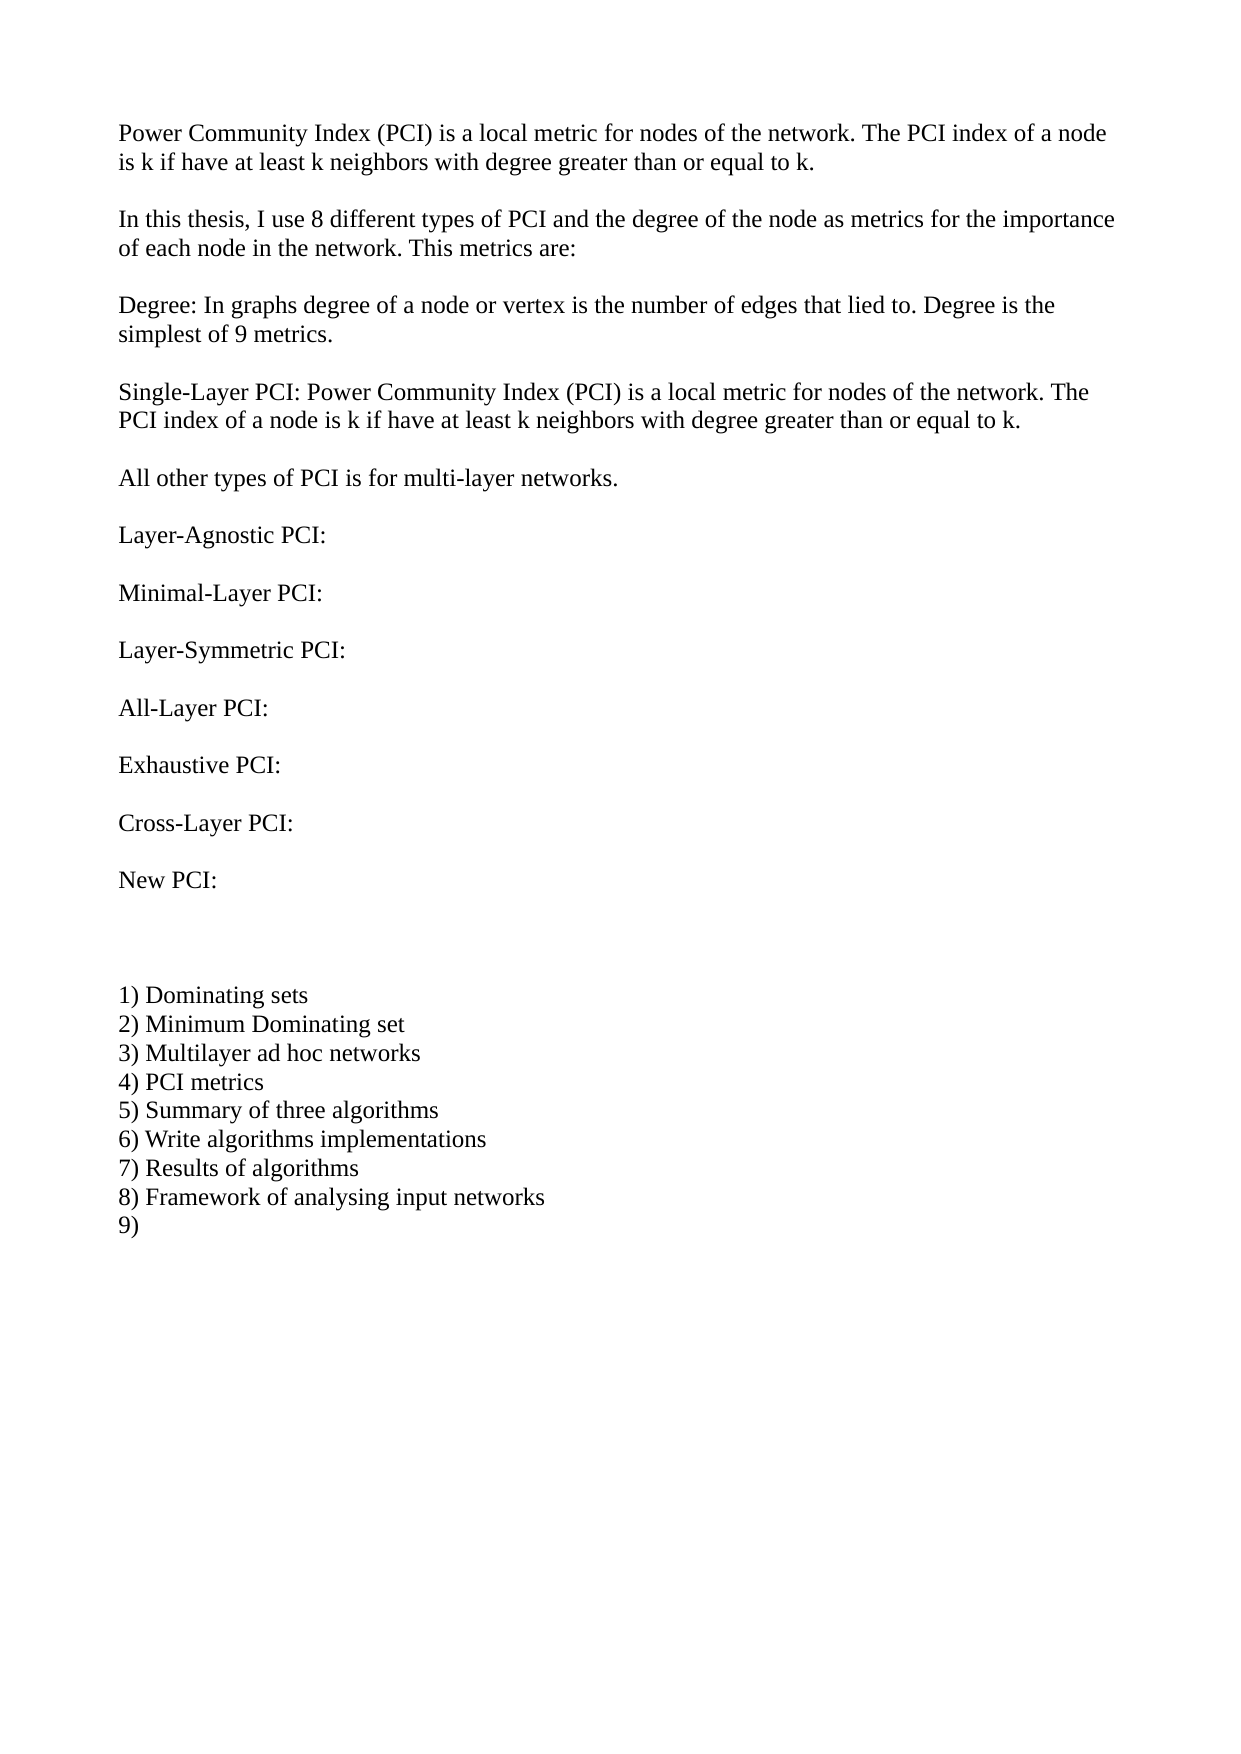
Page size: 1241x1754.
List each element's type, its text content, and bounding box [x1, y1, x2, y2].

text 9) [118, 1211, 1122, 1239]
text Minimal-Layer PCI: [118, 578, 1122, 607]
text Cross-Layer PCI: [118, 808, 1122, 837]
text 8) Framework of analysing input networks [118, 1182, 1122, 1211]
text In this thesis, I use 8 different types of PCI and the degree of the node as metrics for the importance of each node in the network. This metrics are: [118, 204, 1122, 262]
text Layer-Agnostic PCI: [118, 521, 1122, 549]
text New PCI: [118, 866, 1122, 894]
text Exhaustive PCI: [118, 751, 1122, 779]
text All-Layer PCI: [118, 693, 1122, 751]
text Power Community Index (PCI) is a local metric for nodes of the network. The PCI index of a node is k if have at least k neighbors with degree greater than or equal to k. [118, 118, 1122, 176]
text 7) Results of algorithms [118, 1153, 1122, 1182]
text 4) PCI metrics [118, 1067, 1122, 1096]
text All other types of PCI is for multi-layer networks. [118, 463, 1122, 492]
text 2) Minimum Dominating set [118, 1009, 1122, 1038]
text 6) Write algorithms implementations [118, 1124, 1122, 1153]
text 5) Summary of three algorithms [118, 1096, 1122, 1124]
text 3) Multilayer ad hoc networks [118, 1038, 1122, 1067]
text Degree: In graphs degree of a node or vertex is the number of edges that lied to. Degree is the simplest of 9 metrics. [118, 291, 1122, 348]
text Single-Layer PCI: Power Community Index (PCI) is a local metric for nodes of the network. The PCI index of a node is k if have at least k neighbors with degree greater than or equal to k. [118, 377, 1122, 434]
text Layer-Symmetric PCI: [118, 636, 1122, 664]
text 1) Dominating sets [118, 981, 1122, 1009]
